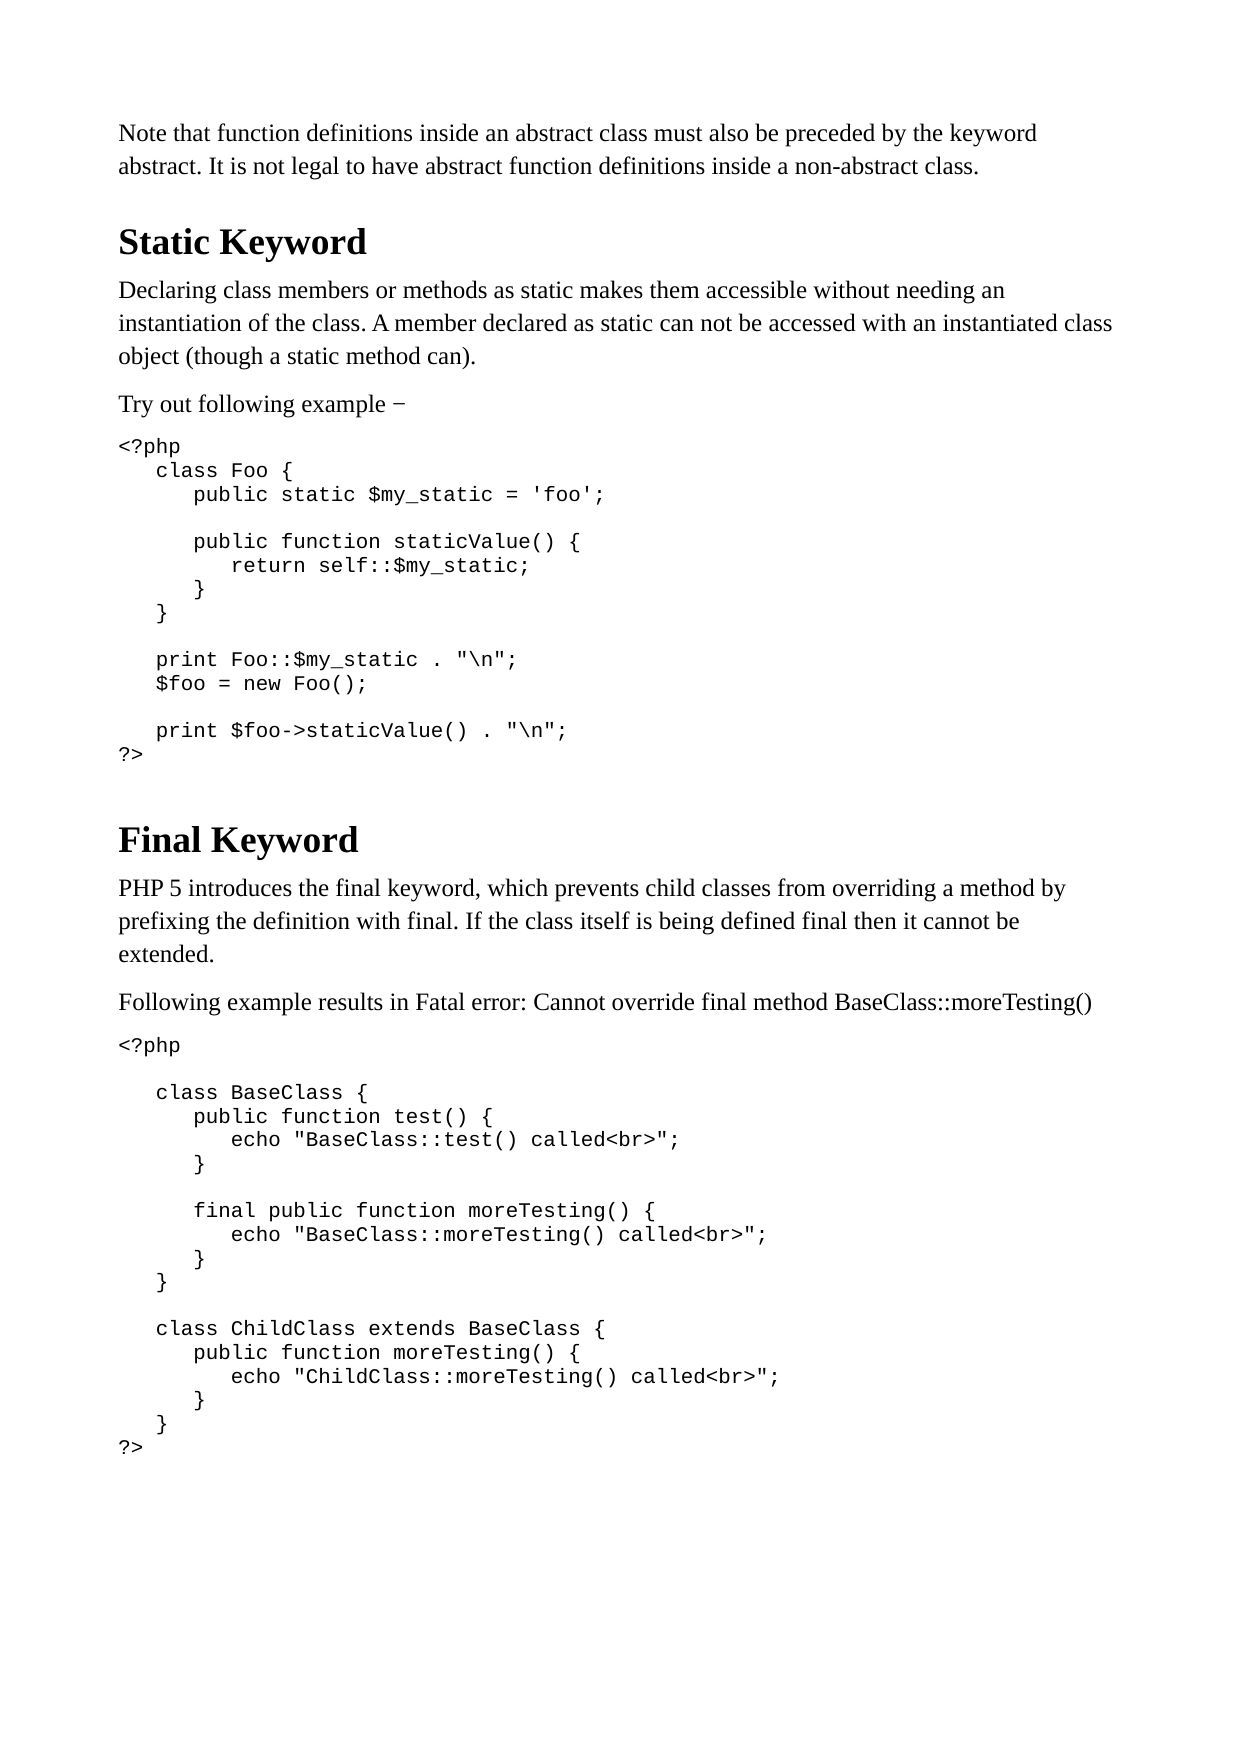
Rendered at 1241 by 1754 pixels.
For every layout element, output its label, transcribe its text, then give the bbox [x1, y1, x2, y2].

text Note that function definitions inside an abstract class must also be preceded by the keyword abstract. It is not legal to have abstract function definitions inside a non-abstract class. [118, 118, 1122, 180]
text class ChildClass extends BaseClass { [118, 1318, 1122, 1342]
text } [118, 1247, 1122, 1271]
text } [118, 1389, 1122, 1413]
text <?php [118, 436, 1122, 460]
text print $foo->staticValue() . "\n"; [118, 720, 1122, 744]
subtitle Static Keyword [118, 219, 1122, 263]
text } [118, 1153, 1122, 1177]
text Declaring class members or methods as static makes them accessible without needing an instantiation of the class. A member declared as static can not be accessed with an instantiated class object (though a static method can). [118, 275, 1122, 370]
text public function test() { [118, 1106, 1122, 1129]
text ?> [118, 744, 1122, 767]
text echo "ChildClass::moreTesting() called<br>"; [118, 1366, 1122, 1389]
text public static $my_static = 'foo'; [118, 484, 1122, 507]
text } [118, 578, 1122, 602]
text ?> [118, 1437, 1122, 1460]
text Following example results in Fatal error: Cannot override final method BaseClass::moreTesting() [118, 987, 1122, 1016]
text Try out following example − [118, 389, 1122, 418]
text <?php [118, 1035, 1122, 1058]
text return self::$my_static; [118, 555, 1122, 578]
text } [118, 1271, 1122, 1295]
text } [118, 602, 1122, 626]
text print Foo::$my_static . "\n"; [118, 649, 1122, 673]
text $foo = new Foo(); [118, 673, 1122, 697]
text public function staticValue() { [118, 531, 1122, 555]
text class BaseClass { [118, 1082, 1122, 1106]
text final public function moreTesting() { [118, 1200, 1122, 1224]
text PHP 5 introduces the final keyword, which prevents child classes from overriding a method by prefixing the definition with final. If the class itself is being defined final then it cannot be extended. [118, 873, 1122, 968]
text class Foo { [118, 460, 1122, 484]
text } [118, 1413, 1122, 1437]
subtitle Final Keyword [118, 818, 1122, 861]
text public function moreTesting() { [118, 1342, 1122, 1366]
text echo "BaseClass::test() called<br>"; [118, 1129, 1122, 1153]
text echo "BaseClass::moreTesting() called<br>"; [118, 1224, 1122, 1247]
